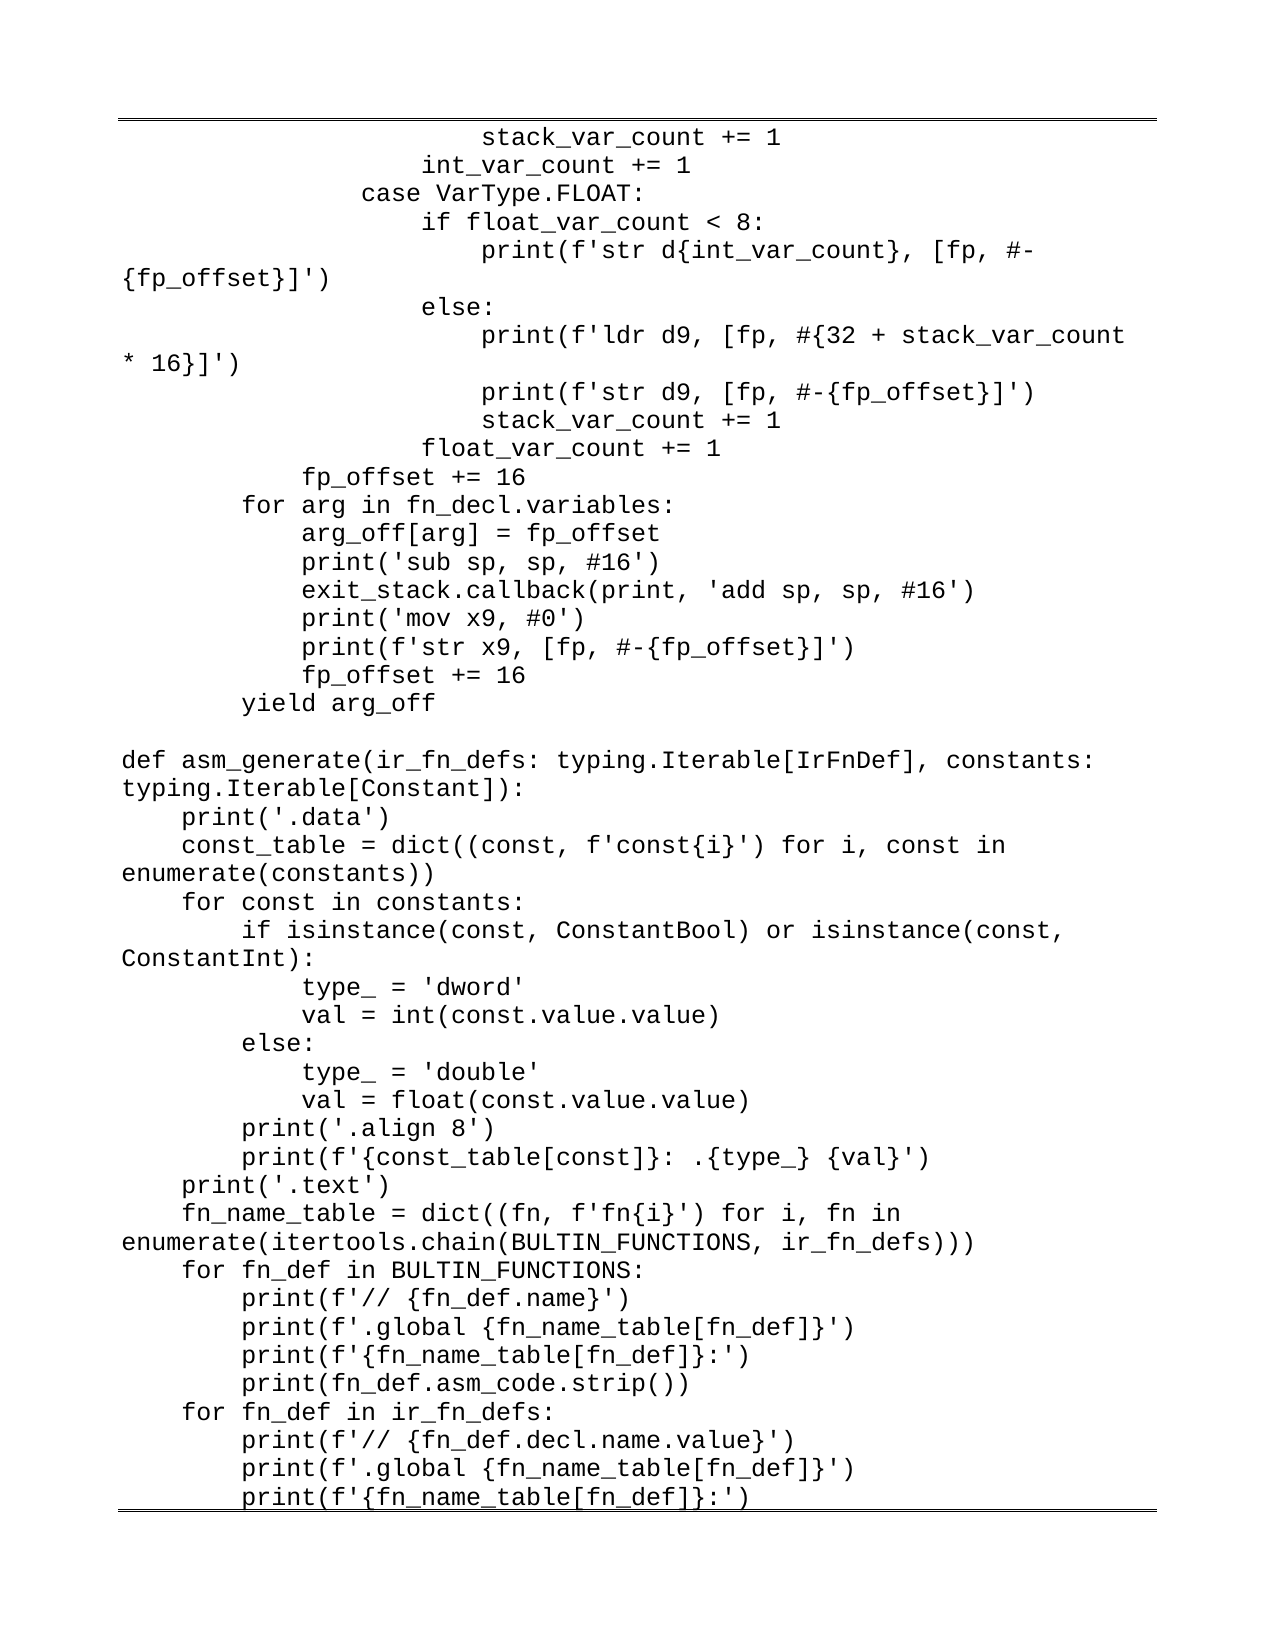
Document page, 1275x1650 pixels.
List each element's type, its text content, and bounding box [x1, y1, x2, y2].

text def asm_generate(ir_fn_defs: typing.Iterable[IrFnDef], constants: typing.Iterable[Constant]): [118, 741, 1157, 798]
text exit_stack.callback(print, 'add sp, sp, #16') [118, 571, 1157, 600]
text fp_offset += 16 [118, 458, 1157, 486]
text print(f'{const_table[const]}: .{type_} {val}') [118, 1138, 1157, 1166]
text else: [118, 1025, 1157, 1053]
text print(f'// {fn_def.name}') [118, 1280, 1157, 1308]
text print(f'{fn_name_table[fn_def]}:') [118, 1336, 1157, 1365]
text val = float(const.value.value) [118, 1081, 1157, 1110]
text float_var_count += 1 [118, 430, 1157, 458]
text type_ = 'dword' [118, 968, 1157, 996]
text print(f'str d{int_var_count}, [fp, #-{fp_offset}]') [118, 231, 1157, 288]
text print('.data') [118, 798, 1157, 826]
text print(f'.global {fn_name_table[fn_def]}') [118, 1450, 1157, 1478]
text print('.text') [118, 1166, 1157, 1195]
text fn_name_table = dict((fn, f'fn{i}') for i, fn in enumerate(itertools.chain(BULTIN_FUNCTIONS, ir_fn_defs))) [118, 1195, 1157, 1251]
text fp_offset += 16 [118, 656, 1157, 685]
text val = int(const.value.value) [118, 996, 1157, 1025]
text for arg in fn_decl.variables: [118, 486, 1157, 515]
text if float_var_count < 8: [118, 203, 1157, 231]
text print('sub sp, sp, #16') [118, 543, 1157, 571]
text for fn_def in ir_fn_defs: [118, 1393, 1157, 1421]
text stack_var_count += 1 [118, 401, 1157, 430]
text print(f'str x9, [fp, #-{fp_offset}]') [118, 628, 1157, 656]
text print(f'ldr d9, [fp, #{32 + stack_var_count * 16}]') [118, 316, 1157, 373]
text stack_var_count += 1 [118, 121, 1157, 146]
text print(f'str d9, [fp, #-{fp_offset}]') [118, 373, 1157, 401]
text for fn_def in BULTIN_FUNCTIONS: [118, 1251, 1157, 1280]
text int_var_count += 1 [118, 146, 1157, 175]
text const_table = dict((const, f'const{i}') for i, const in enumerate(constants)) [118, 826, 1157, 883]
text else: [118, 288, 1157, 316]
text arg_off[arg] = fp_offset [118, 515, 1157, 543]
text print(f'.global {fn_name_table[fn_def]}') [118, 1308, 1157, 1336]
text print('mov x9, #0') [118, 600, 1157, 628]
text if isinstance(const, ConstantBool) or isinstance(const, ConstantInt): [118, 911, 1157, 968]
text for const in constants: [118, 883, 1157, 911]
text print('.align 8') [118, 1110, 1157, 1138]
text print(f'// {fn_def.decl.name.value}') [118, 1421, 1157, 1450]
text print(f'{fn_name_table[fn_def]}:') [118, 1478, 1157, 1509]
text yield arg_off [118, 685, 1157, 719]
text type_ = 'double' [118, 1053, 1157, 1081]
text case VarType.FLOAT: [118, 175, 1157, 203]
text print(fn_def.asm_code.strip()) [118, 1365, 1157, 1393]
